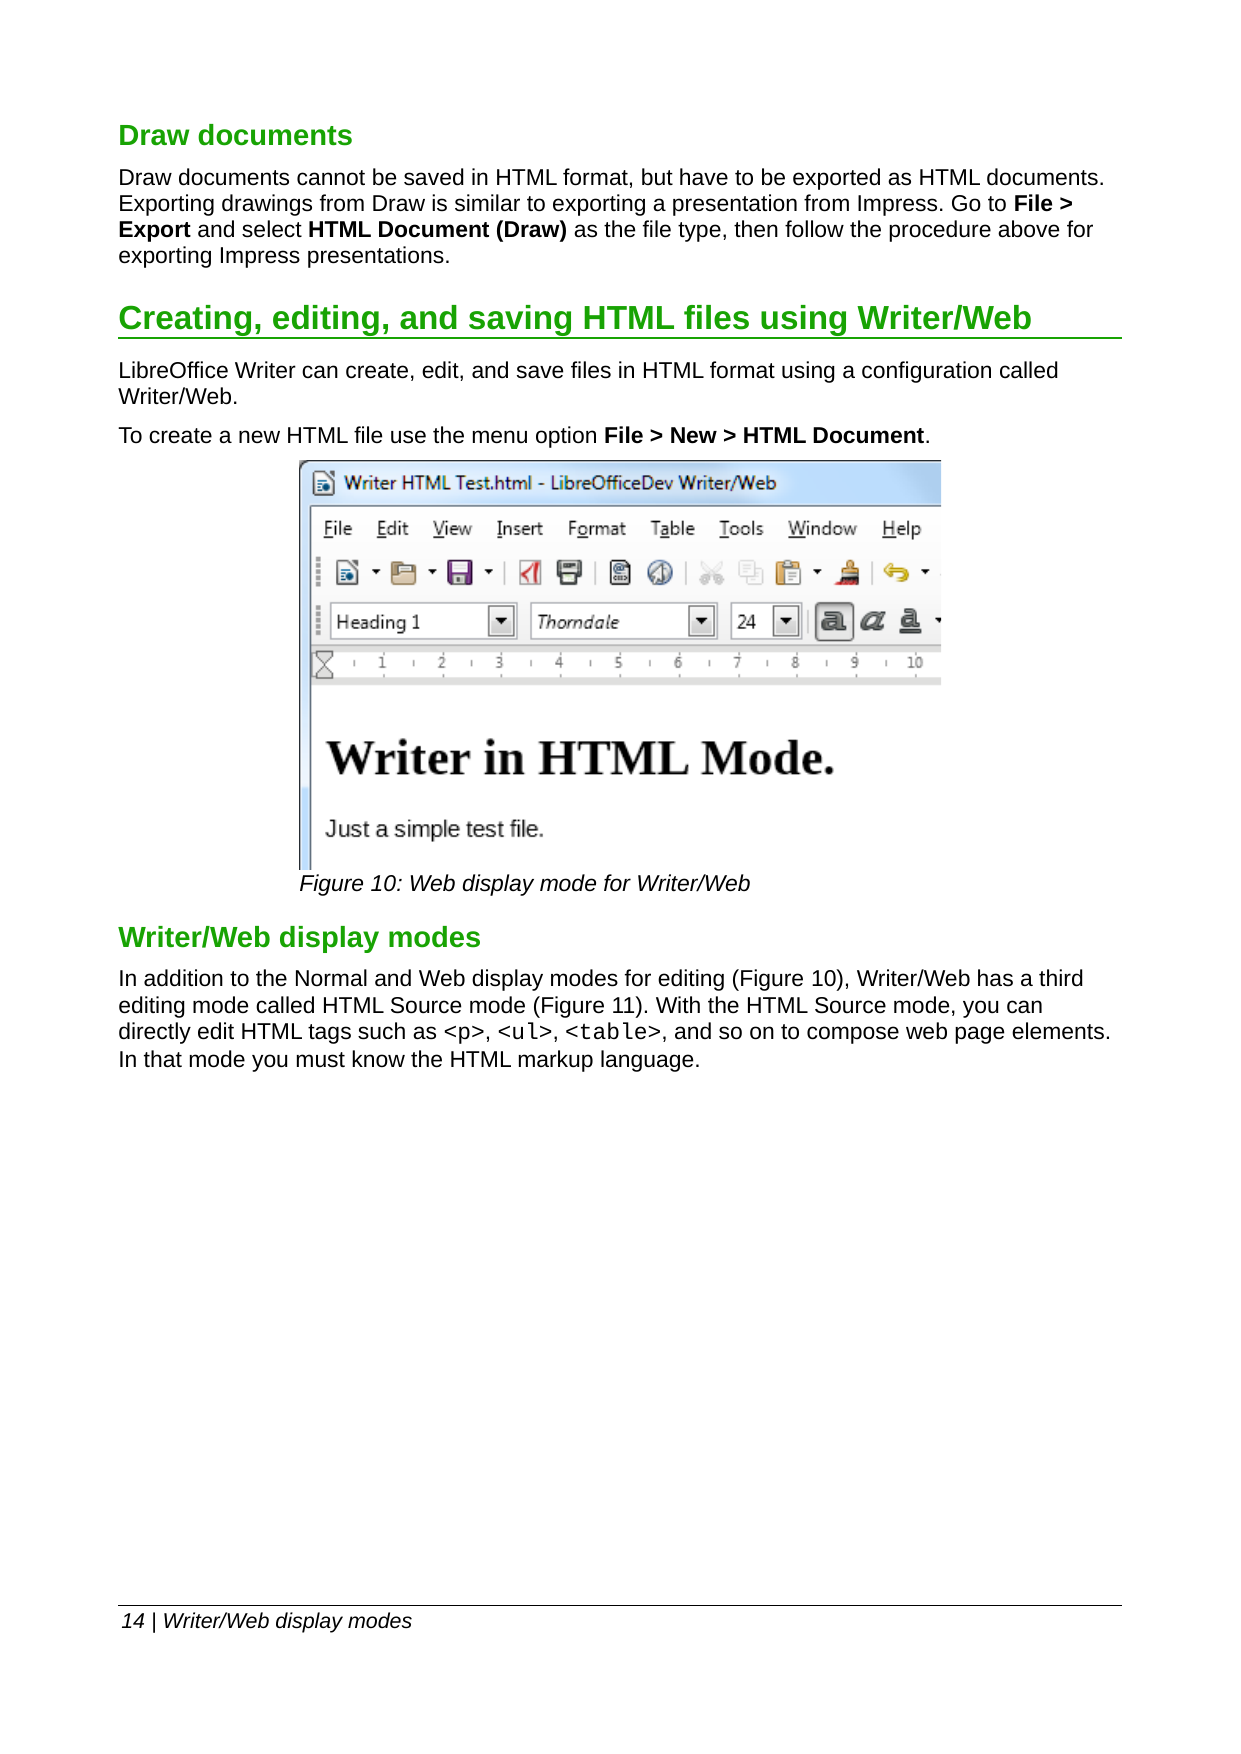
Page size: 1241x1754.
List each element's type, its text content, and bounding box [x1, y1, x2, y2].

subtitle Writer/Web display modes [118, 920, 1122, 953]
subtitle Creating, editing, and saving HTML files using Writer/Web [118, 298, 1122, 337]
subtitle Draw documents [118, 118, 1122, 152]
text To create a new HTML file use the menu option File > New > HTML Document. [118, 422, 1122, 448]
text In addition to the Normal and Web display modes for editing (Figure 10), Writer/Web has a third editing mode called HTML Source mode (Figure 11). With the HTML Source mode, you can directly edit HTML tags such as <p>, <ul>, <table>, and so on to compose web page elements. In that mode you must know the HTML markup language. [118, 965, 1122, 1073]
text LibreOffice Writer can create, edit, and save files in HTML format using a configuration called Writer/Web. [118, 357, 1122, 409]
text Figure 10: Web display mode for Writer/Web [299, 870, 941, 896]
text Draw documents cannot be saved in HTML format, but have to be exported as HTML documents. Exporting drawings from Draw is similar to exporting a presentation from Impress. Go to File > Export and select HTML Document (Draw) as the file type, then follow the procedure above for exporting Impress presentations. [118, 163, 1122, 269]
picture [299, 460, 942, 870]
